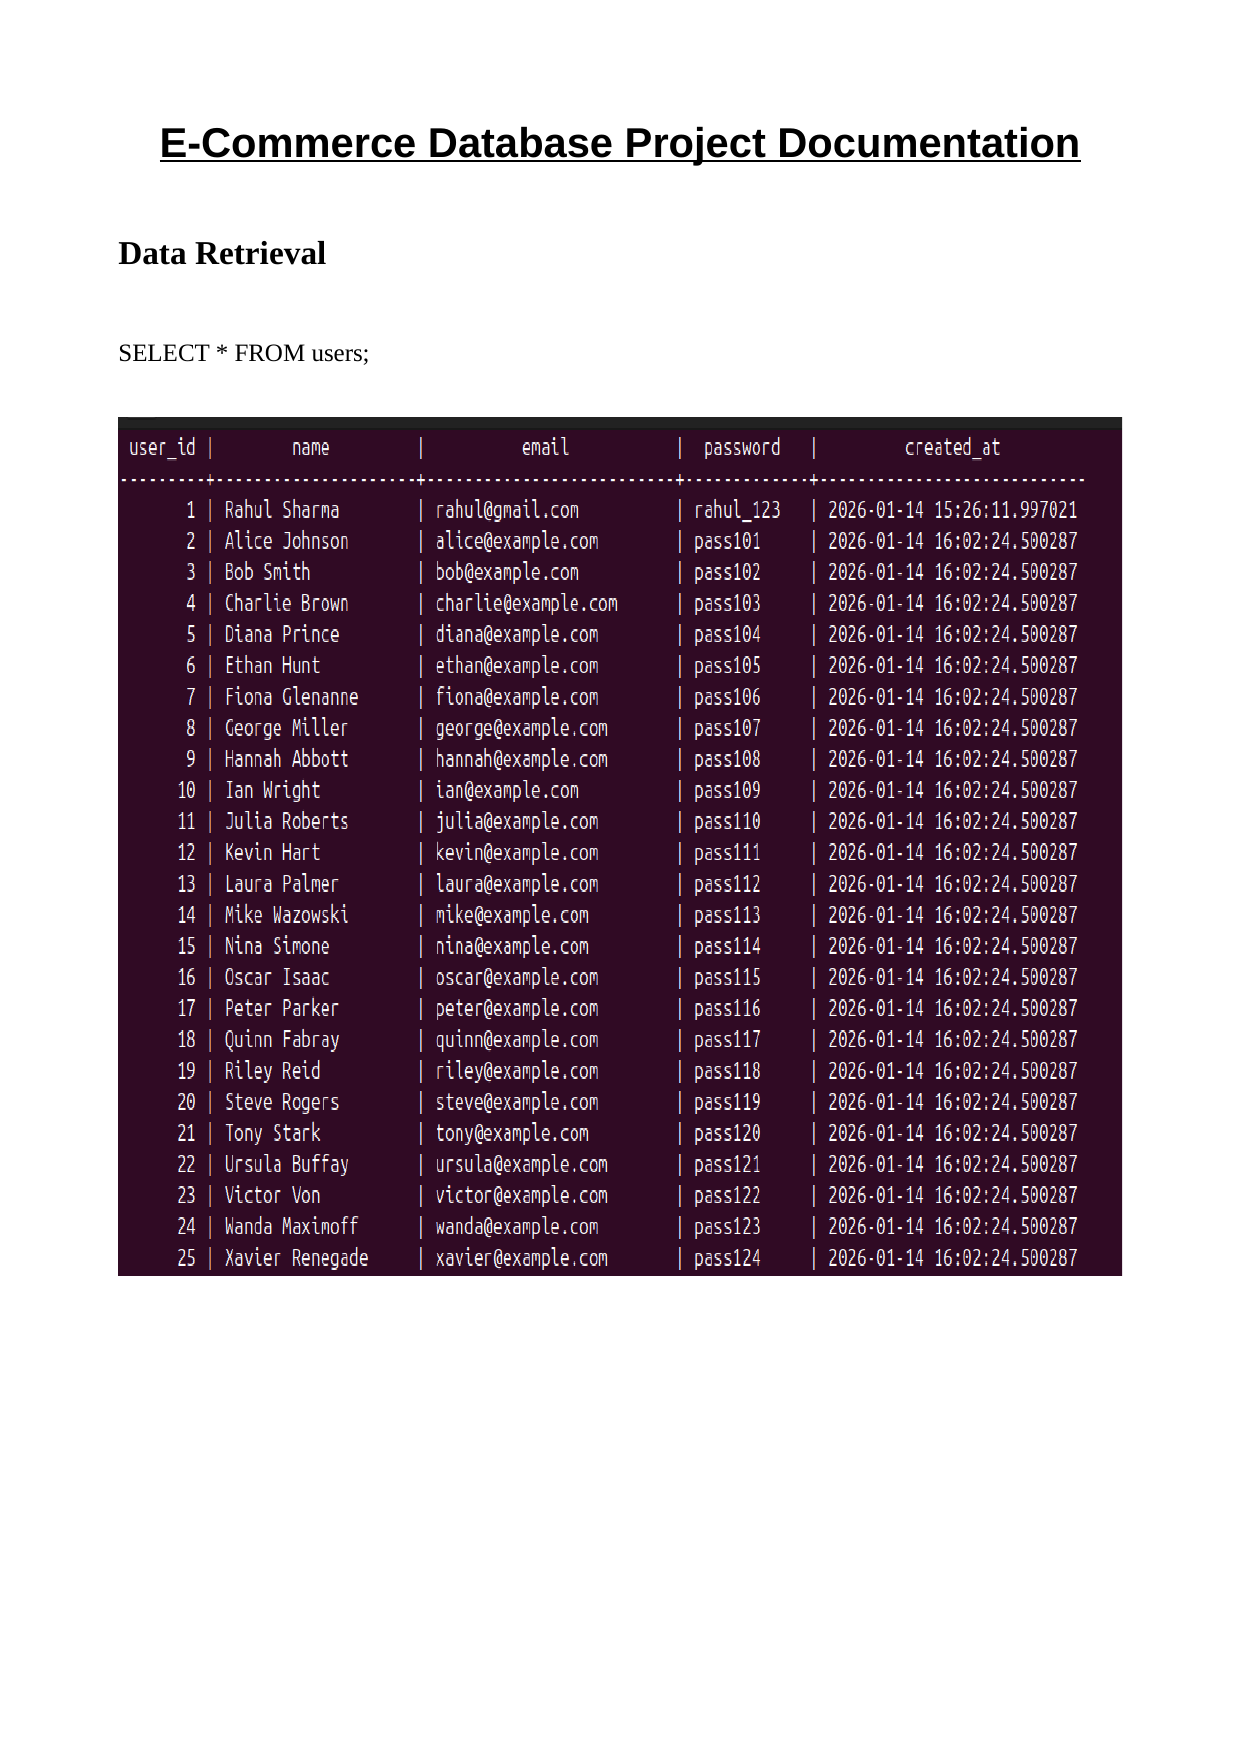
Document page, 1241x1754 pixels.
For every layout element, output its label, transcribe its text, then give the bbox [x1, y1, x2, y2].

title E-Commerce Database Project Documentation [118, 118, 1122, 166]
title SELECT * FROM users; [118, 338, 1122, 367]
title Data Retrieval [118, 233, 1122, 271]
picture [118, 417, 1123, 1276]
